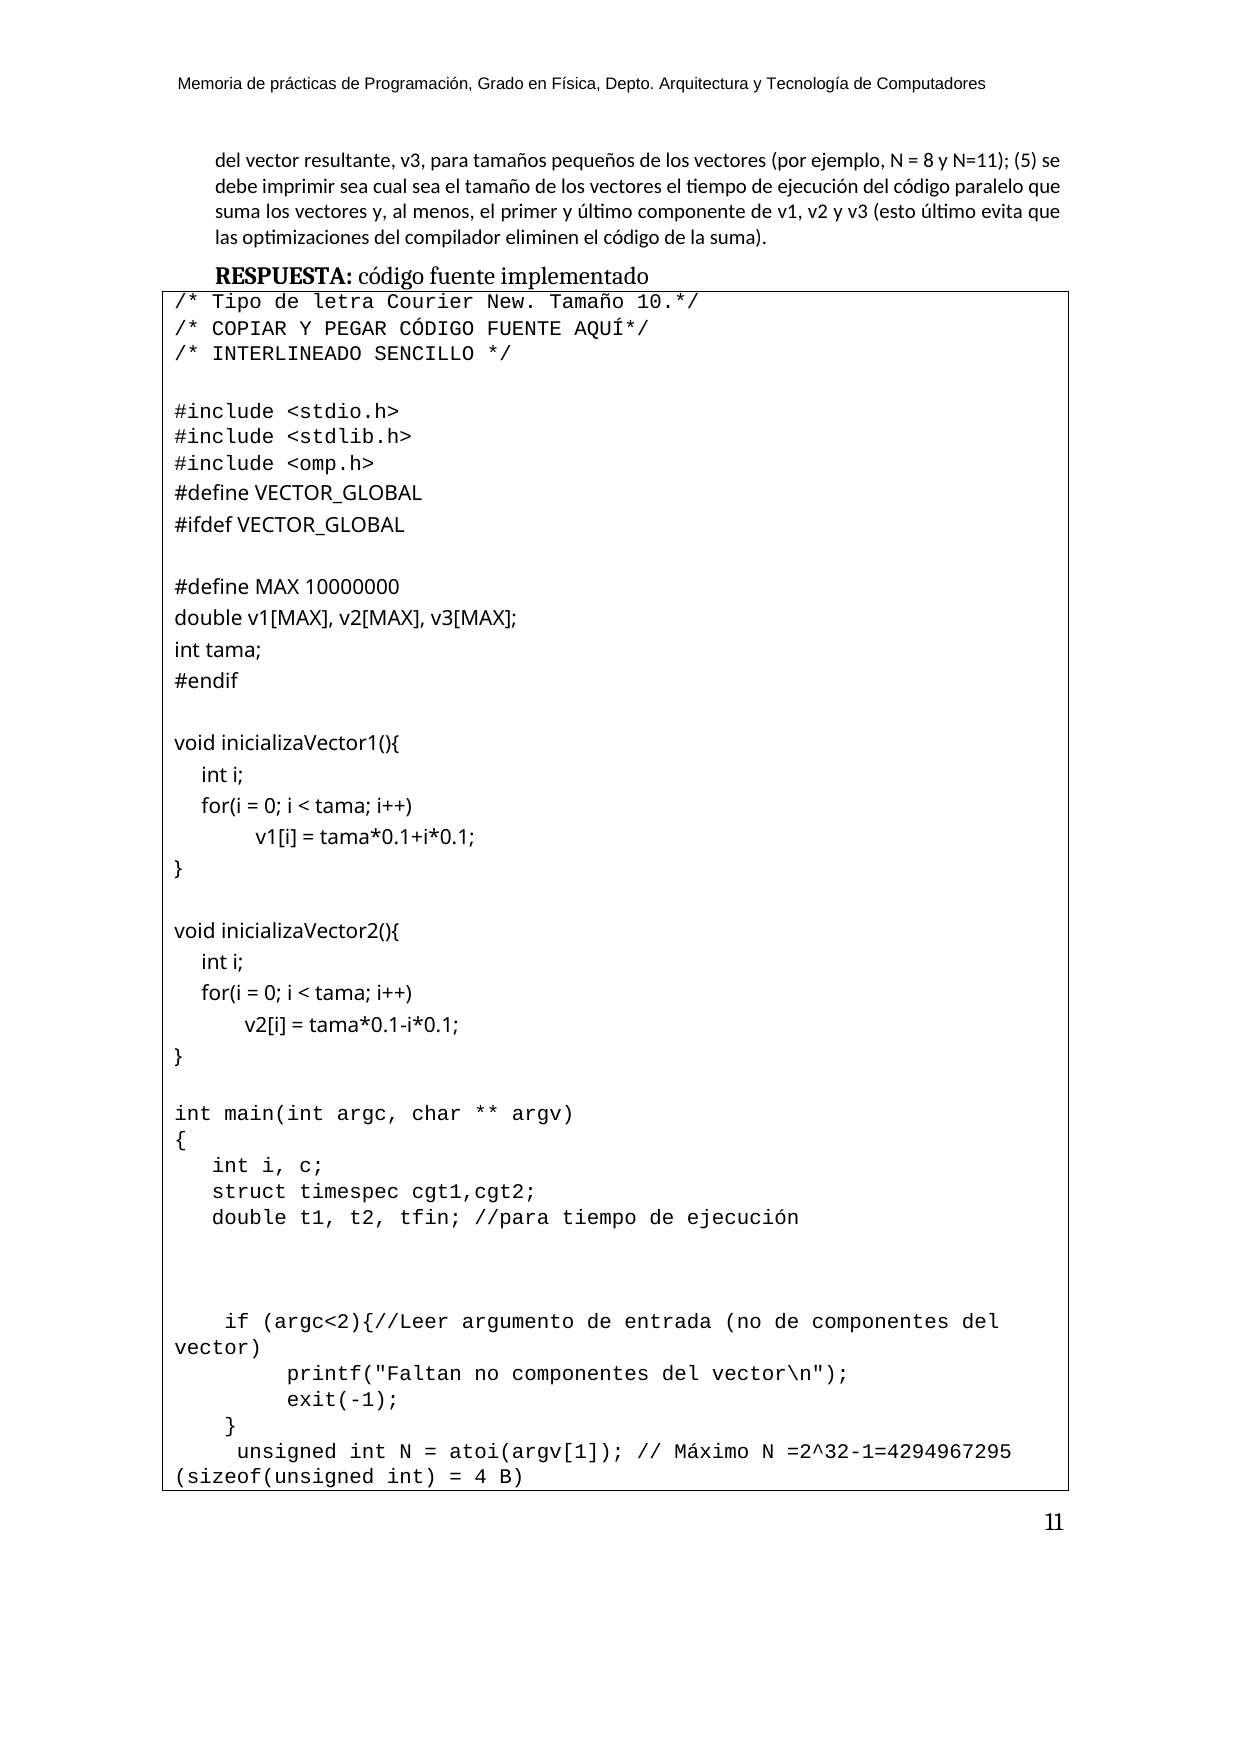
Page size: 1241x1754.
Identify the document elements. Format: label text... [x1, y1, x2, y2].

text RESPUESTA: código fuente implementado [215, 262, 1063, 291]
list del vector resultante, v3, para tamaños pequeños de los vectores (por ejemplo, N = 8 y N=11); (5) se debe imprimir sea cual sea el tamaño de los vectores el tiempo de ejecución del código paralelo que suma los vectores y, al menos, el primer y último componente de v1, v2 y v3 (esto último evita que las optimizaciones del compilador eliminen el código de la suma). [177, 148, 1063, 249]
table_header /* Tipo de letra Courier New. Tamaño 10.*/ /* COPIAR Y PEGAR CÓDIGO FUENTE AQUÍ*/ /* INTERLINEADO SENCILLO */ #include <stdio.h> #include <stdlib.h> #include <omp.h> #define VECTOR_GLOBAL #ifdef VECTOR_GLOBAL #define MAX 10000000 double v1[MAX], v2[MAX], v3[MAX]; int tama; #endif void inicializaVector1(){ int i; for(i = 0; i < tama; i++) v1[i] = tama*0.1+i*0.1; } void inicializaVector2(){ int i; for(i = 0; i < tama; i++) v2[i] = tama*0.1-i*0.1; } int main(int argc, char ** argv) { int i, c; struct timespec cgt1,cgt2; double t1, t2, tfin; //para tiempo de ejecución if (argc<2){//Leer argumento de entrada (no de componentes del vector) printf("Faltan no componentes del vector\n"); exit(-1); } unsigned int N = atoi(argv[1]); // Máximo N =2^32-1=4294967295 (sizeof(unsigned int) = 4 B) [163, 292, 1068, 1490]
